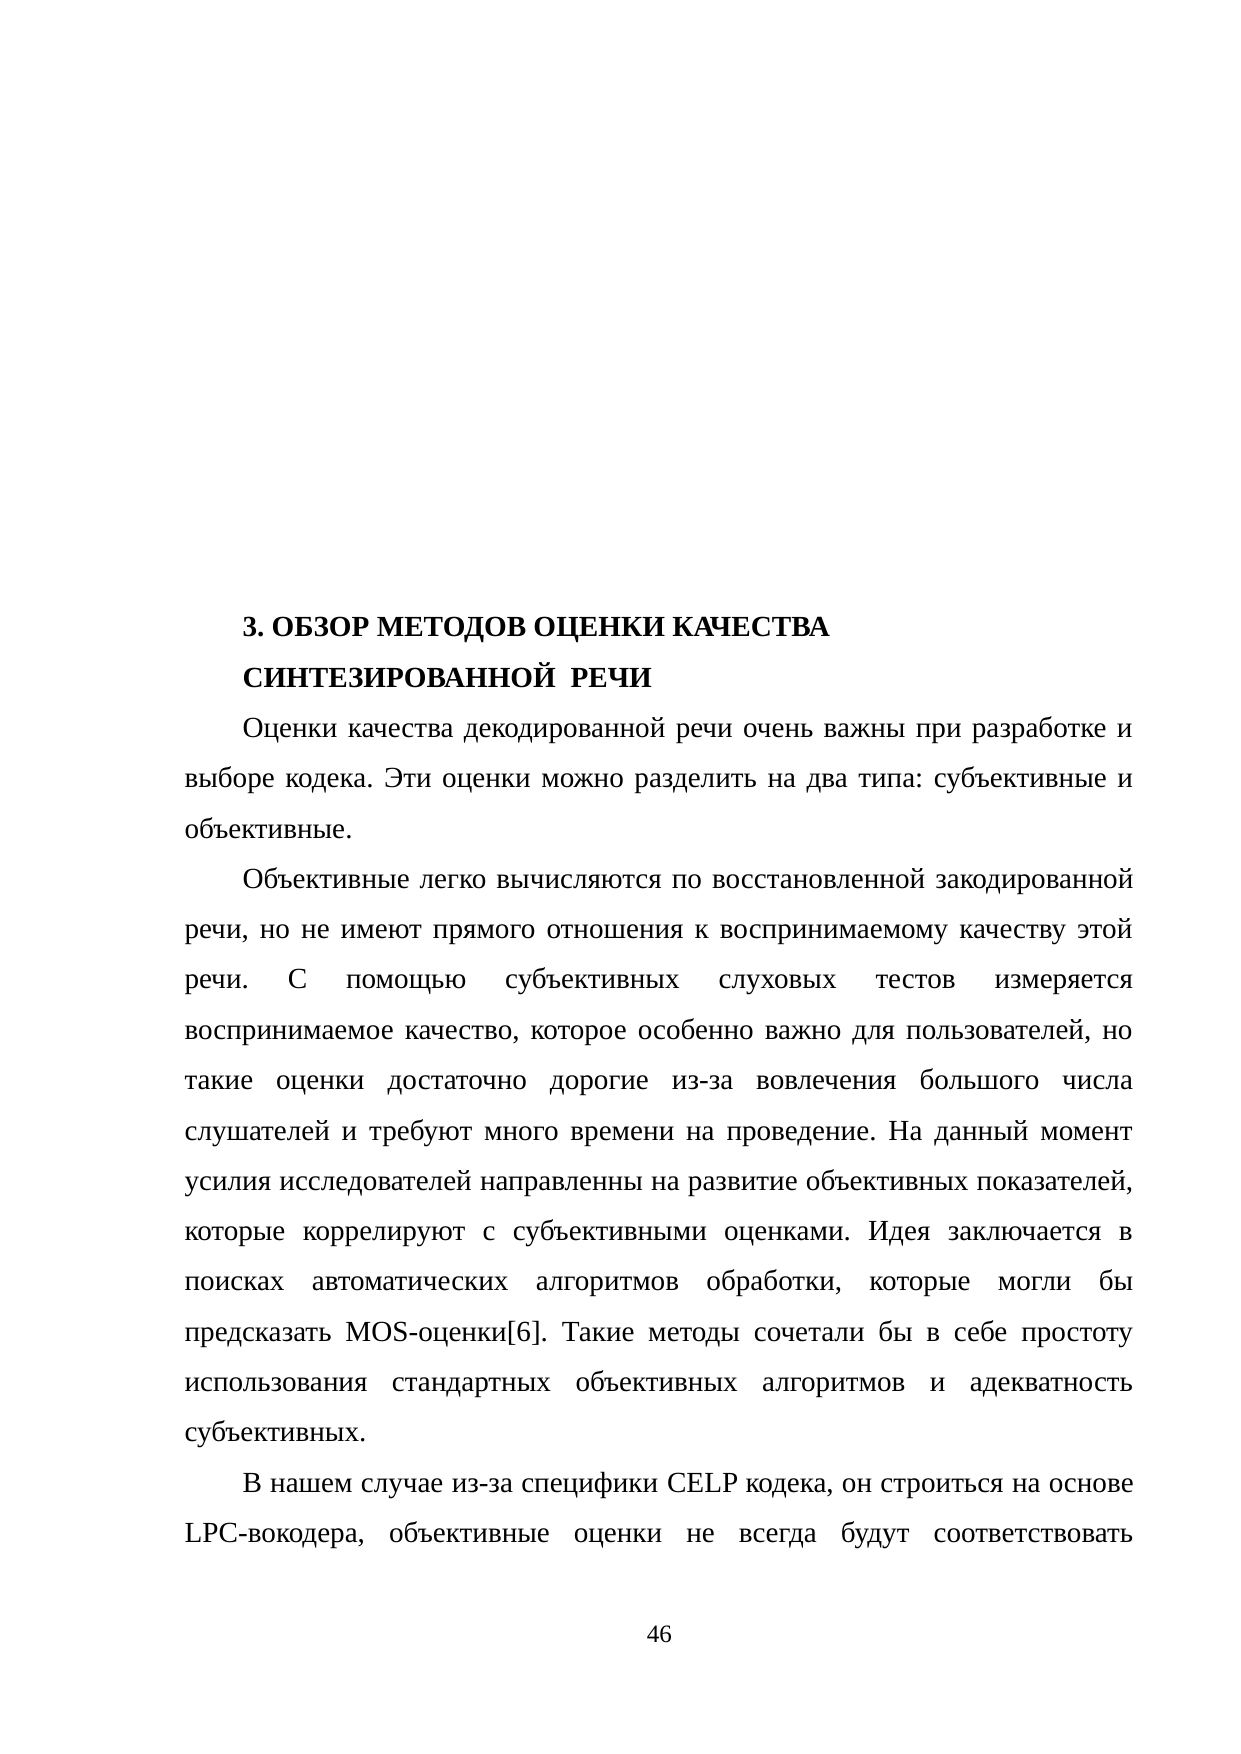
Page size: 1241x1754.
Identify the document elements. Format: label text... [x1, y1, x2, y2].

text В нашем случае из-за специфики CELP кодека, он строиться на основе LPC-вокодера, объективные оценки не всегда будут соответствовать [184, 1465, 1134, 1549]
text Объективные легко вычисляются по восстановленной закодированной речи, но не имеют прямого отношения к воспринимаемому качеству этой речи. С помощью субъективных слуховых тестов измеряется воспринимаемое качество, которое особенно важно для пользователей, но такие оценки достаточно дорогие из-за вовлечения большого числа слушателей и требуют много времени на проведение. На данный момент усилия исследователей направленны на развитие объективных показателей, которые коррелируют с субъективными оценками. Идея заключается в поисках автоматических алгоритмов обработки, которые могли бы предсказать MOS-оценки[6]. Такие методы сочетали бы в себе простоту использования стандартных объективных алгоритмов и адекватность субъективных. [184, 861, 1134, 1448]
text СИНТЕЗИРОВАННОЙ РЕЧИ [184, 660, 1134, 693]
text Оценки качества декодированной речи очень важны при разработке и выборе кодека. Эти оценки можно разделить на два типа: субъективные и объективные. [184, 710, 1134, 844]
text 3. ОБЗОР МЕТОДОВ ОЦЕНКИ КАЧЕСТВА [184, 609, 1134, 643]
